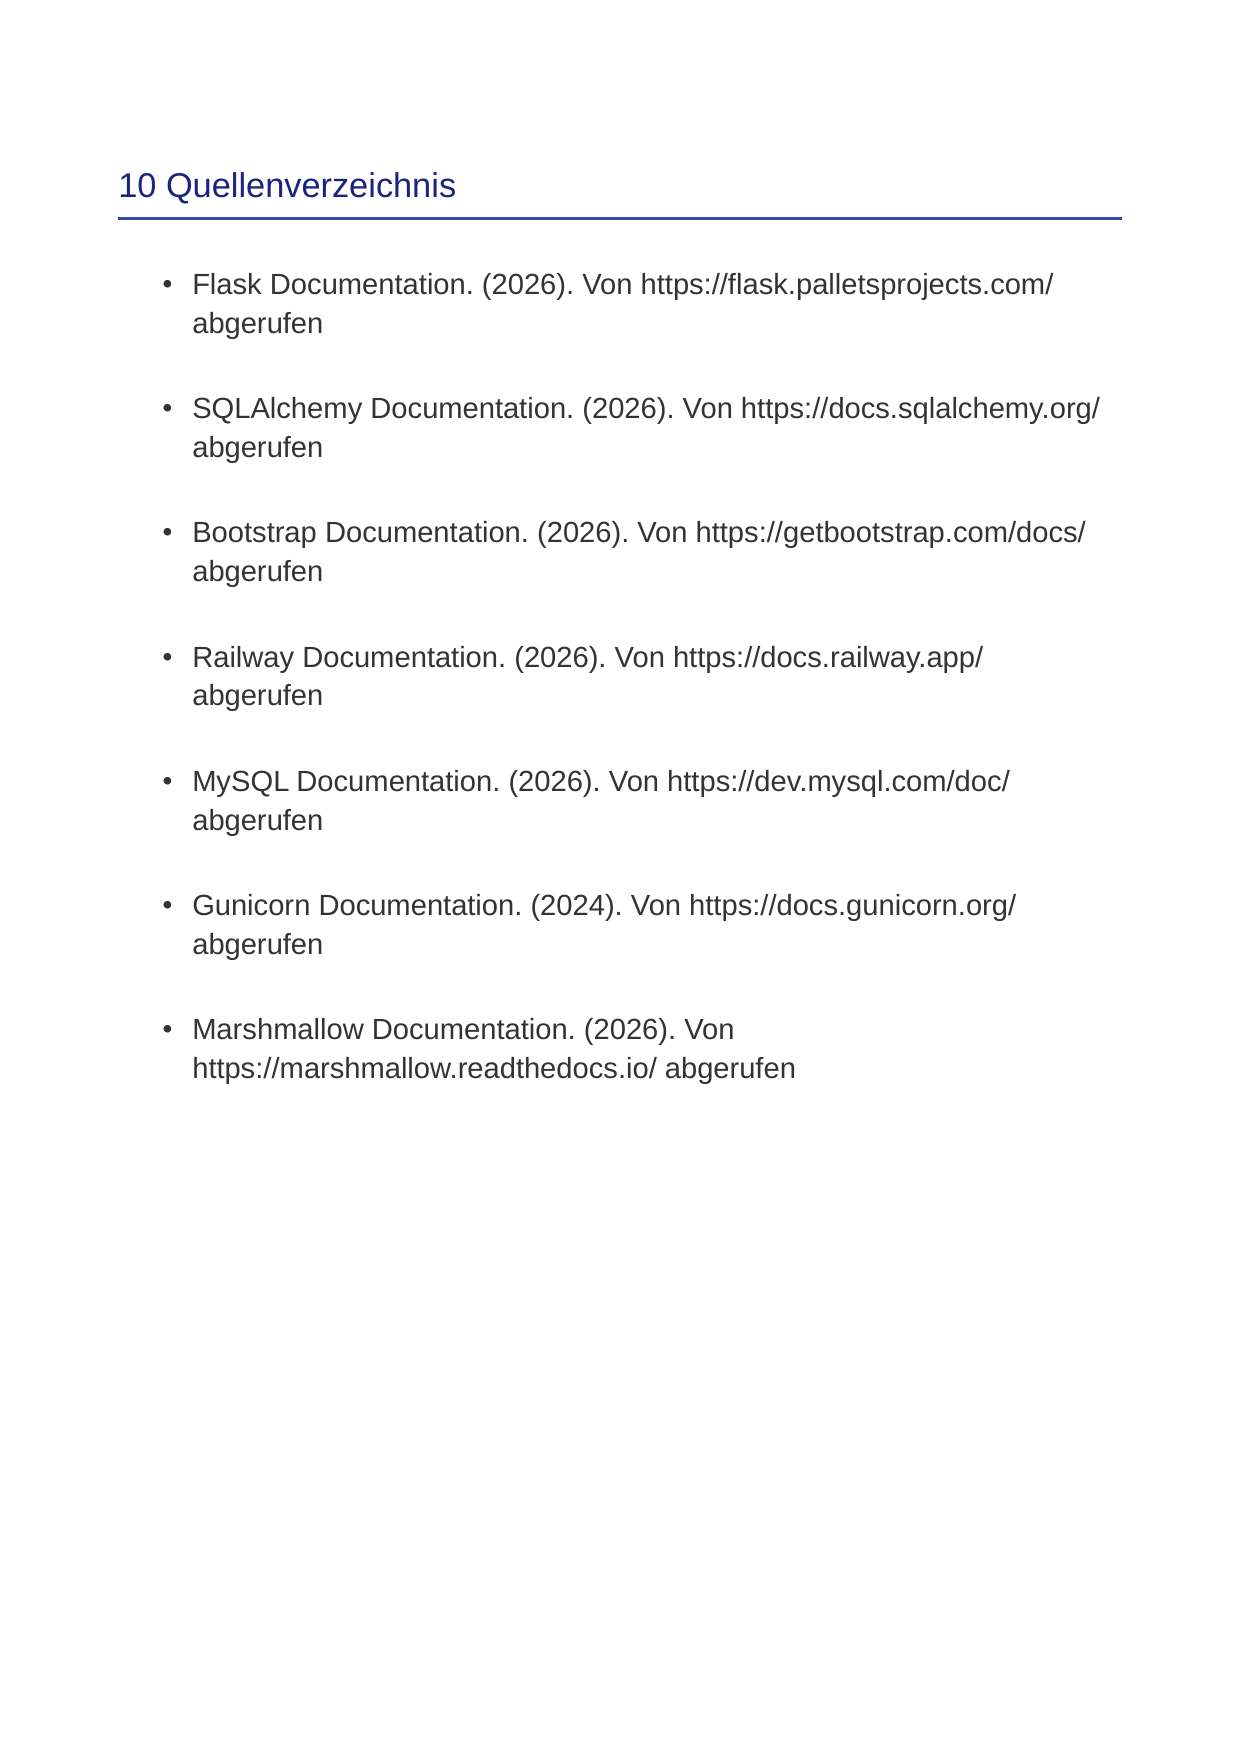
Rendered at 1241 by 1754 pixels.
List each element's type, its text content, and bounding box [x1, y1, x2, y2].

list MySQL Documentation. (2026). Von https://dev.mysql.com/doc/ abgerufen [162, 764, 1122, 836]
list SQLAlchemy Documentation. (2026). Von https://docs.sqlalchemy.org/ abgerufen [162, 391, 1122, 463]
list Railway Documentation. (2026). Von https://docs.railway.app/ abgerufen [162, 639, 1122, 712]
list Bootstrap Documentation. (2026). Von https://getbootstrap.com/docs/ abgerufen [162, 515, 1122, 588]
list Marshmallow Documentation. (2026). Von https://marshmallow.readthedocs.io/ abgerufen [162, 1012, 1122, 1084]
subtitle 10 Quellenverzeichnis [118, 165, 1122, 217]
list Flask Documentation. (2026). Von https://flask.palletsprojects.com/ abgerufen [162, 267, 1122, 339]
list Gunicorn Documentation. (2024). Von https://docs.gunicorn.org/ abgerufen [162, 888, 1122, 960]
